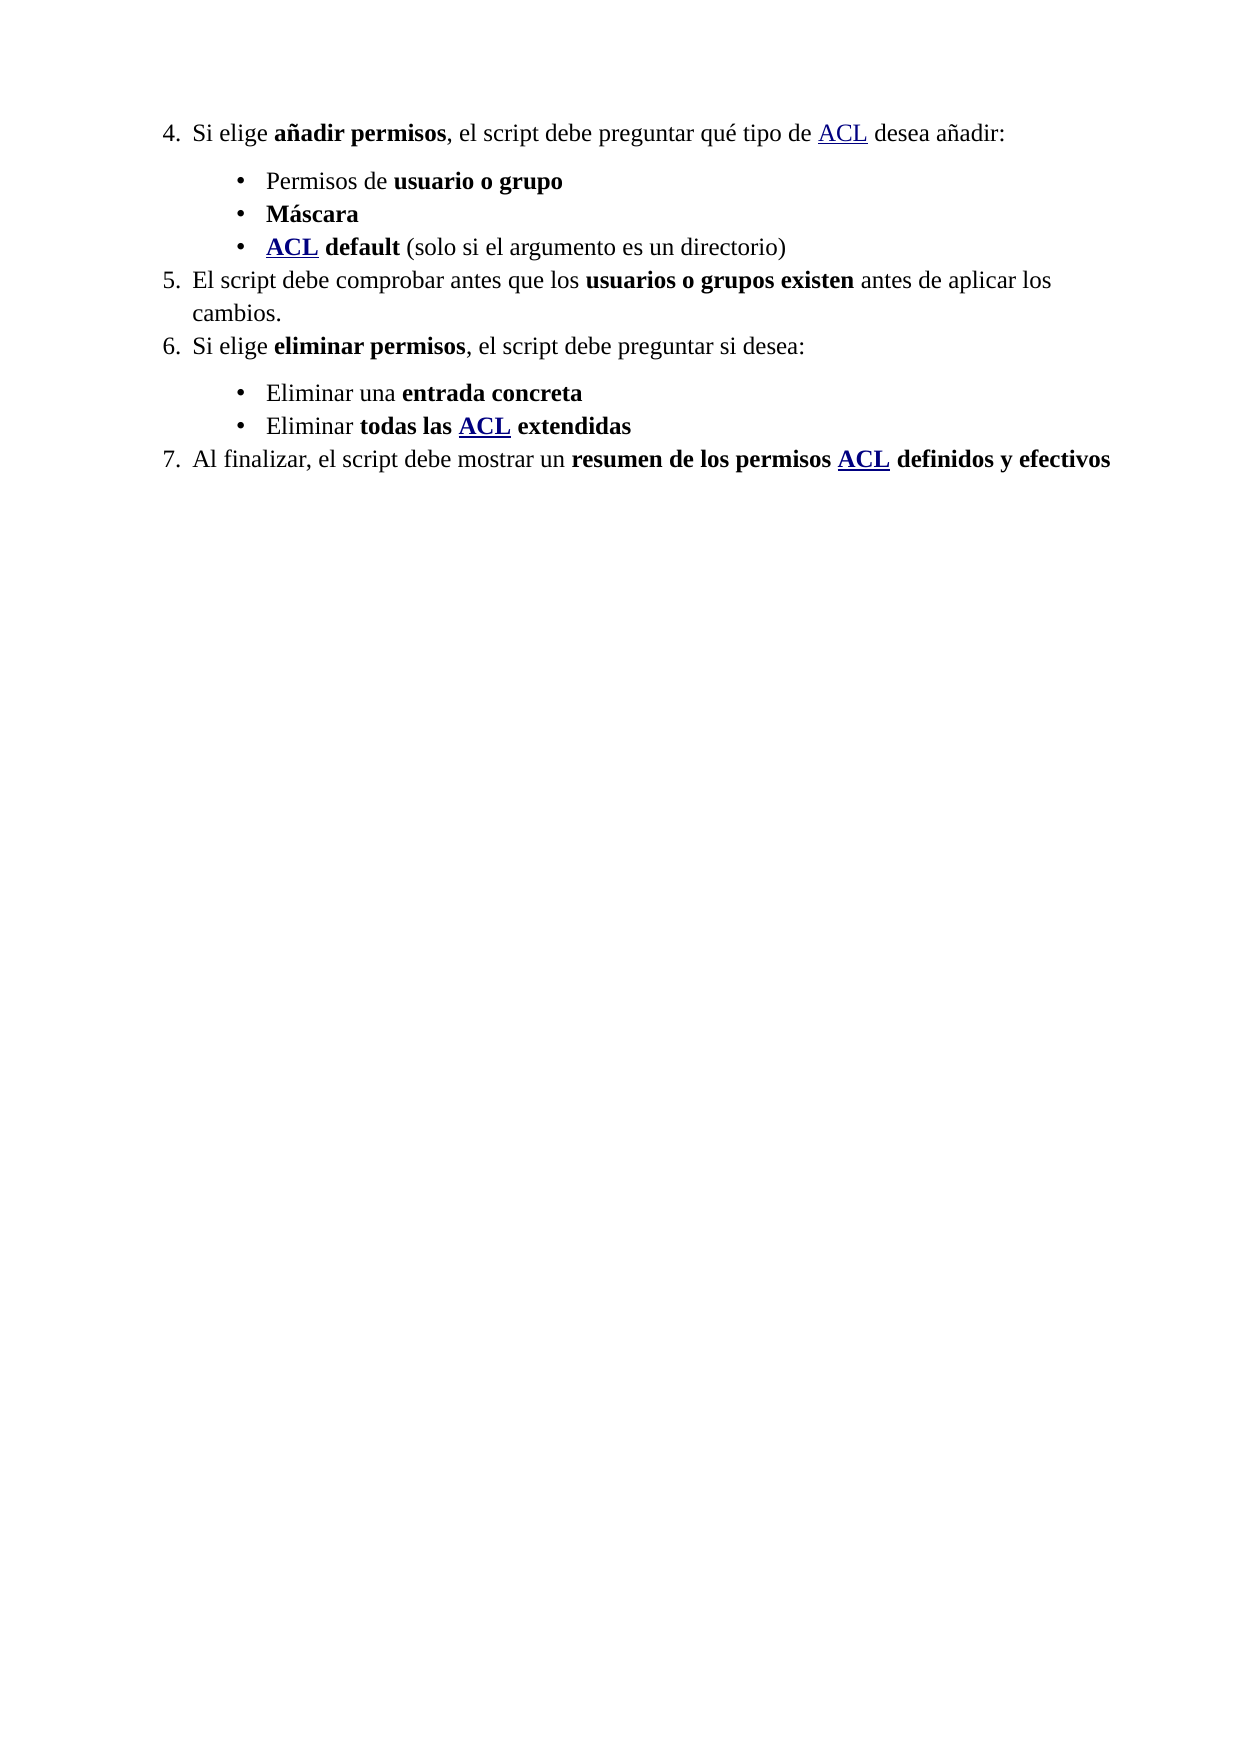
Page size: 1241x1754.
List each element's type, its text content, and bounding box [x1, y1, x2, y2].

list Si elige añadir permisos, el script debe preguntar qué tipo de ACL desea añadir: [162, 118, 1122, 147]
list Eliminar todas las ACL extendidas [236, 411, 1122, 440]
list Al finalizar, el script debe mostrar un resumen de los permisos ACL definidos y efectivos [162, 444, 1122, 473]
list Eliminar una entrada concreta [236, 378, 1122, 407]
list El script debe comprobar antes que los usuarios o grupos existen antes de aplicar los cambios. [162, 265, 1122, 327]
list Máscara [236, 199, 1122, 227]
list Permisos de usuario o grupo [236, 166, 1122, 194]
list ACL default (solo si el argumento es un directorio) [236, 232, 1122, 261]
list Si elige eliminar permisos, el script debe preguntar si desea: [162, 331, 1122, 359]
